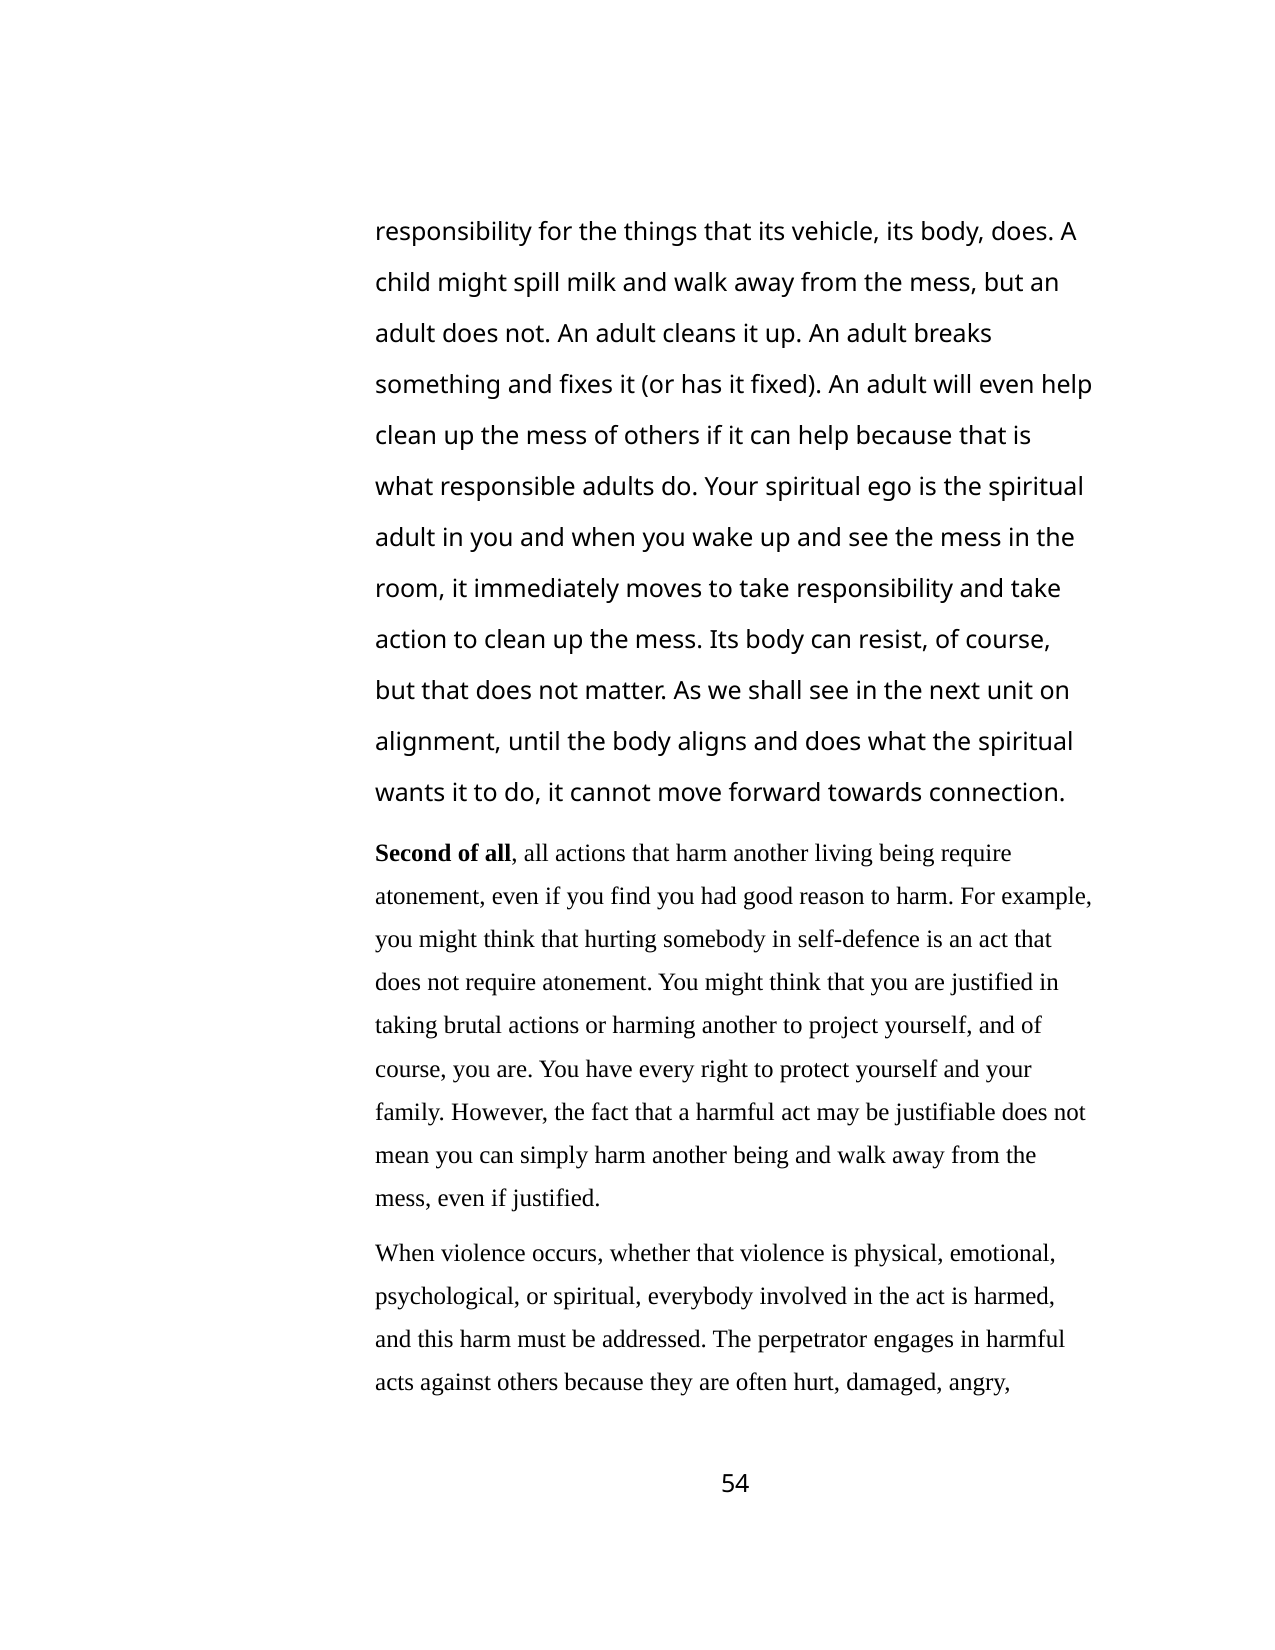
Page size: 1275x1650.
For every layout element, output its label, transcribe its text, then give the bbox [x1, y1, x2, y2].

text responsibility for the things that its vehicle, its body, does. A child might spill milk and walk away from the mess, but an adult does not. An adult cleans it up. An adult breaks something and fixes it (or has it fixed). An adult will even help clean up the mess of others if it can help because that is what responsible adults do. Your spiritual ego is the spiritual adult in you and when you wake up and see the mess in the room, it immediately moves to take responsibility and take action to clean up the mess. Its body can resist, of course, but that does not matter. As we shall see in the next unit on alignment, until the body aligns and does what the spiritual wants it to do, it cannot move forward towards connection. [375, 213, 1095, 809]
text When violence occurs, whether that violence is physical, emotional, psychological, or spiritual, everybody involved in the act is harmed, and this harm must be addressed. The perpetrator engages in harmful acts against others because they are often hurt, damaged, angry, [375, 1238, 1095, 1396]
text Second of all, all actions that harm another living being require atonement, even if you find you had good reason to harm. For example, you might think that hurting somebody in self-defence is an act that does not require atonement. You might think that you are justified in taking brutal actions or harming another to project yourself, and of course, you are. You have every right to protect yourself and your family. However, the fact that a harmful act may be justifiable does not mean you can simply harm another being and walk away from the mess, even if justified. [375, 838, 1095, 1212]
